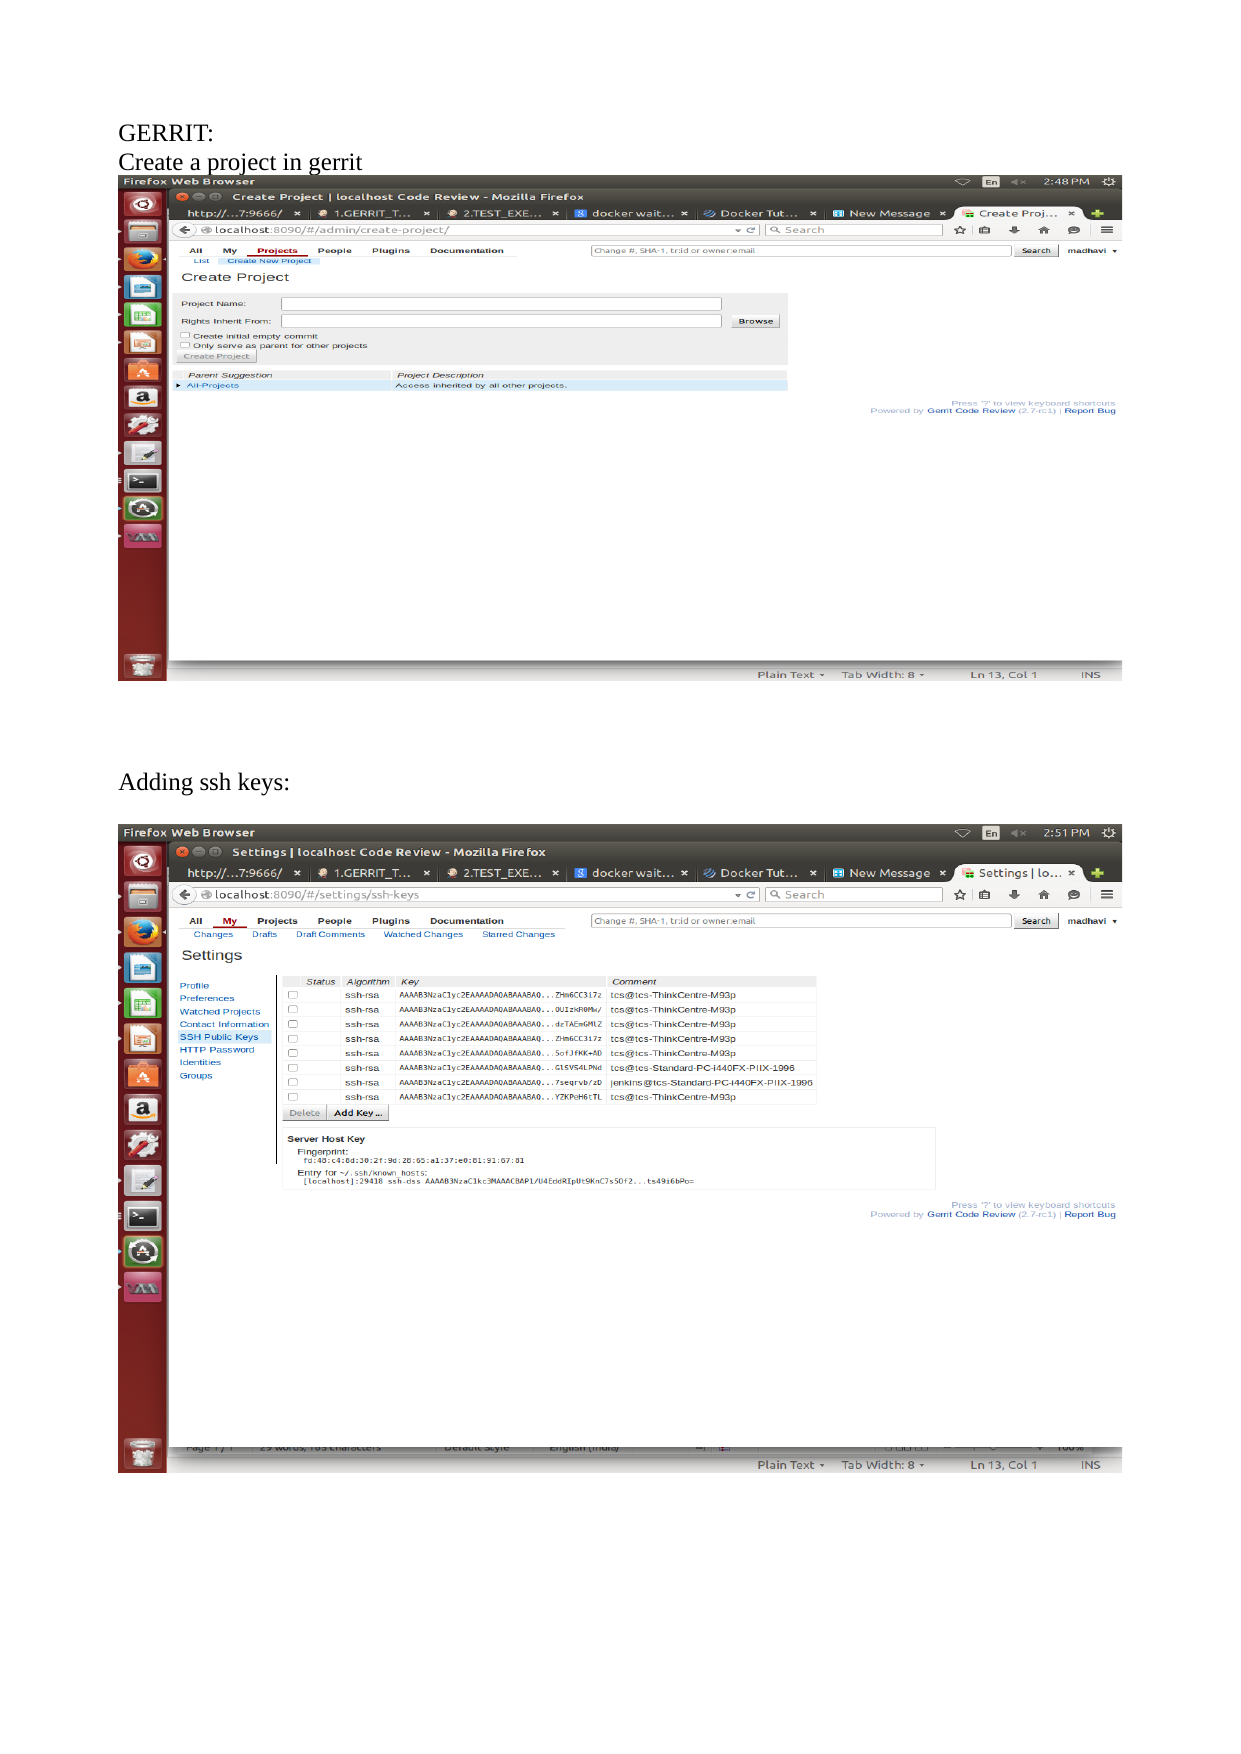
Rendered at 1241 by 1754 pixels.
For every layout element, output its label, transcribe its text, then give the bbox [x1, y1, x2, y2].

text Adding ssh keys: [118, 767, 1122, 796]
picture [118, 175, 1123, 681]
text GERRIT: [118, 118, 1122, 147]
text Create a project in gerrit [118, 147, 1122, 175]
picture [118, 824, 1123, 1473]
